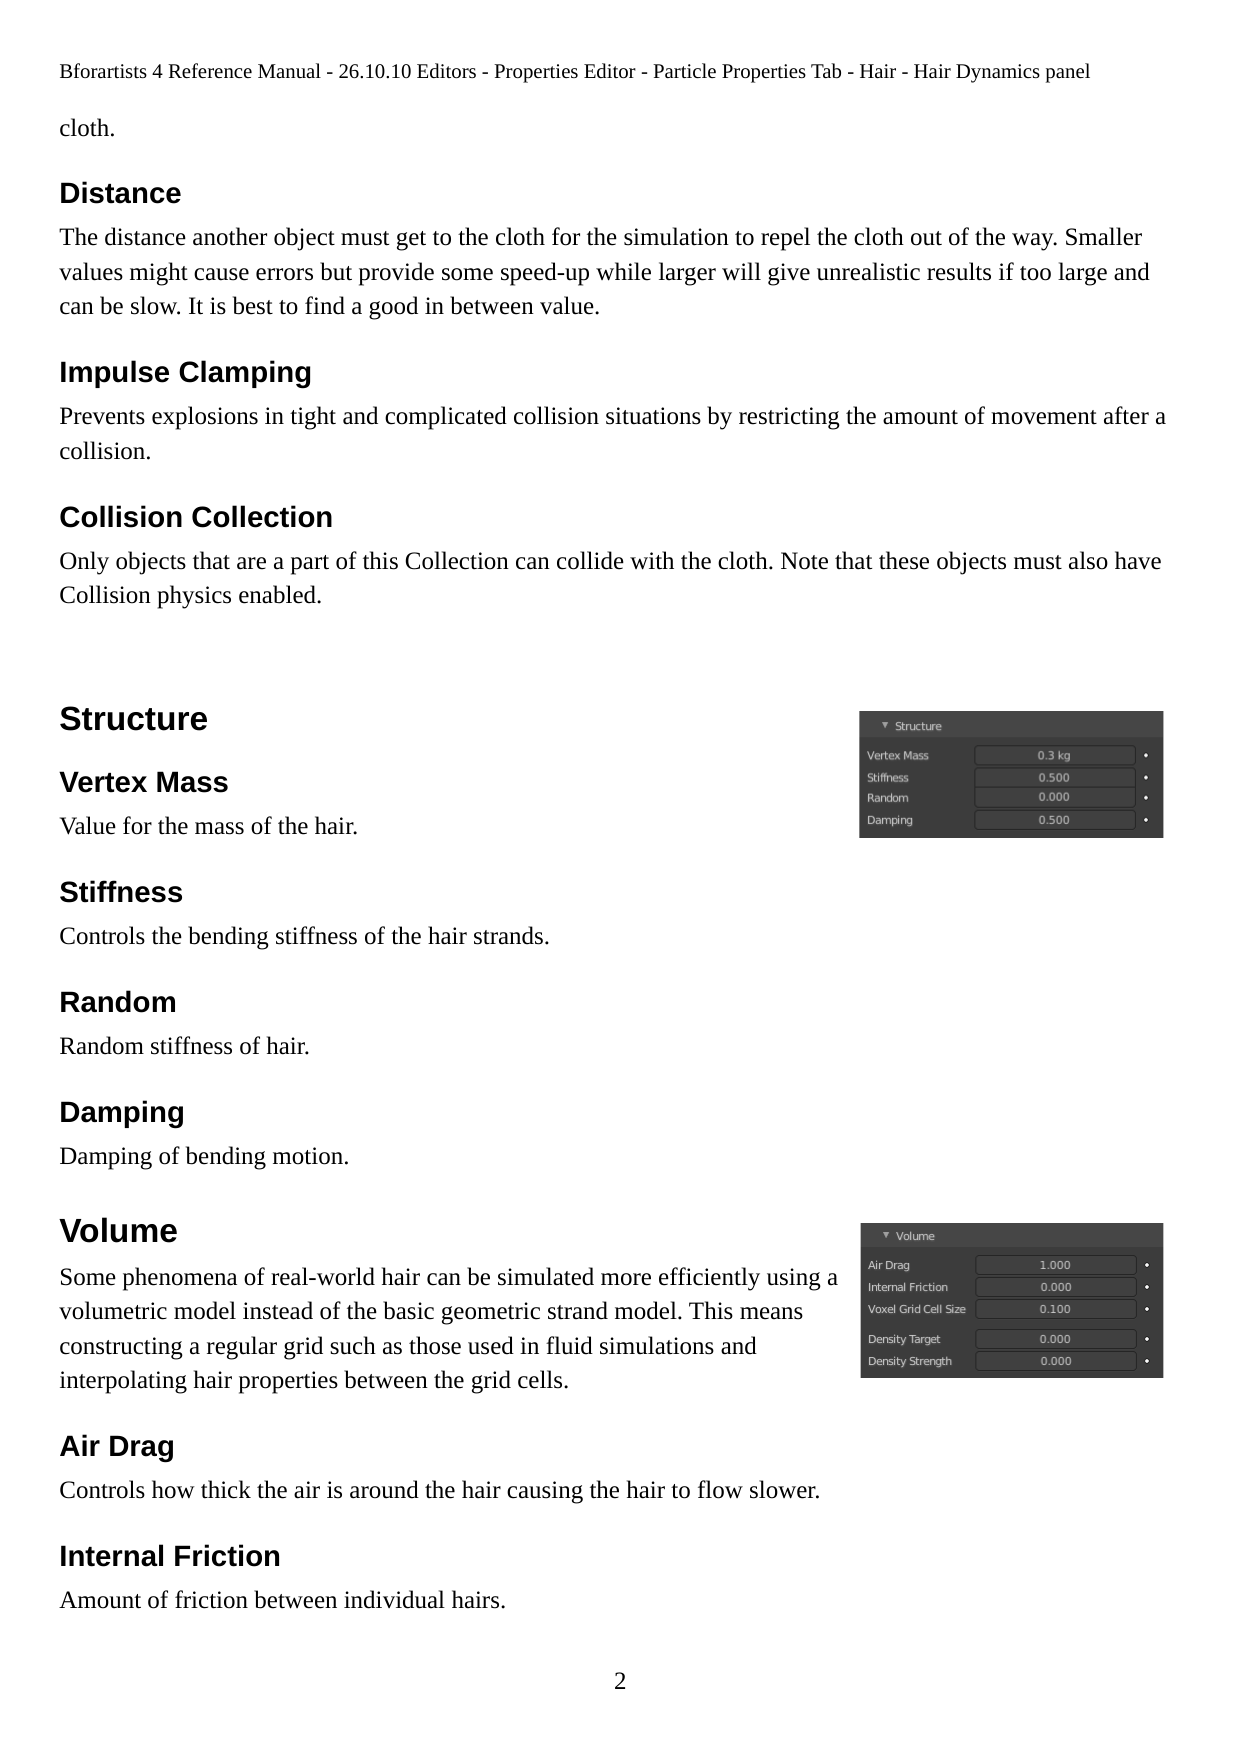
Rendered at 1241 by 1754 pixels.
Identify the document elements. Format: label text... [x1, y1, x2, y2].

text Value for the mass of the hair. [59, 811, 1181, 840]
subtitle Internal Friction [59, 1539, 1181, 1573]
subtitle Collision Collection [59, 499, 1181, 533]
text Prevents explosions in tight and complicated collision situations by restricting the amount of movement after a collision. [59, 401, 1181, 464]
subtitle Structure [59, 699, 1181, 738]
subtitle Stiffness [59, 875, 1181, 908]
subtitle Air Drag [59, 1429, 1181, 1463]
picture [859, 711, 1164, 838]
text Controls how thick the air is around the hair causing the hair to flow slower. [59, 1475, 1181, 1504]
picture [860, 1223, 1164, 1378]
text Amount of friction between individual hairs. [59, 1585, 1181, 1614]
text Random stiffness of hair. [59, 1031, 1181, 1060]
subtitle Vertex Mass [59, 765, 859, 799]
subtitle Damping [59, 1094, 1181, 1128]
subtitle [1164, 765, 1181, 799]
text cloth. [59, 113, 1181, 141]
text Controls the bending stiffness of the hair strands. [59, 921, 1181, 950]
text The distance another object must get to the cloth for the simulation to repel the cloth out of the way. Smaller values might cause errors but provide some speed-up while larger will give unrealistic results if too large and can be slow. It is best to find a good in between value. [59, 222, 1181, 320]
text Some phenomena of real-world hair can be simulated more efficiently using a volumetric model instead of the basic geometric strand model. This means constructing a regular grid such as those used in fluid simulations and interpolating hair properties between the grid cells. [59, 1262, 1181, 1394]
text Only objects that are a part of this Collection can collide with the cloth. Note that these objects must also have Collision physics enabled. [59, 546, 1181, 609]
subtitle Distance [59, 176, 1181, 210]
text Damping of bending motion. [59, 1141, 1181, 1169]
subtitle Volume [59, 1211, 1181, 1249]
subtitle Impulse Clamping [59, 355, 1181, 389]
subtitle Random [59, 985, 1181, 1018]
